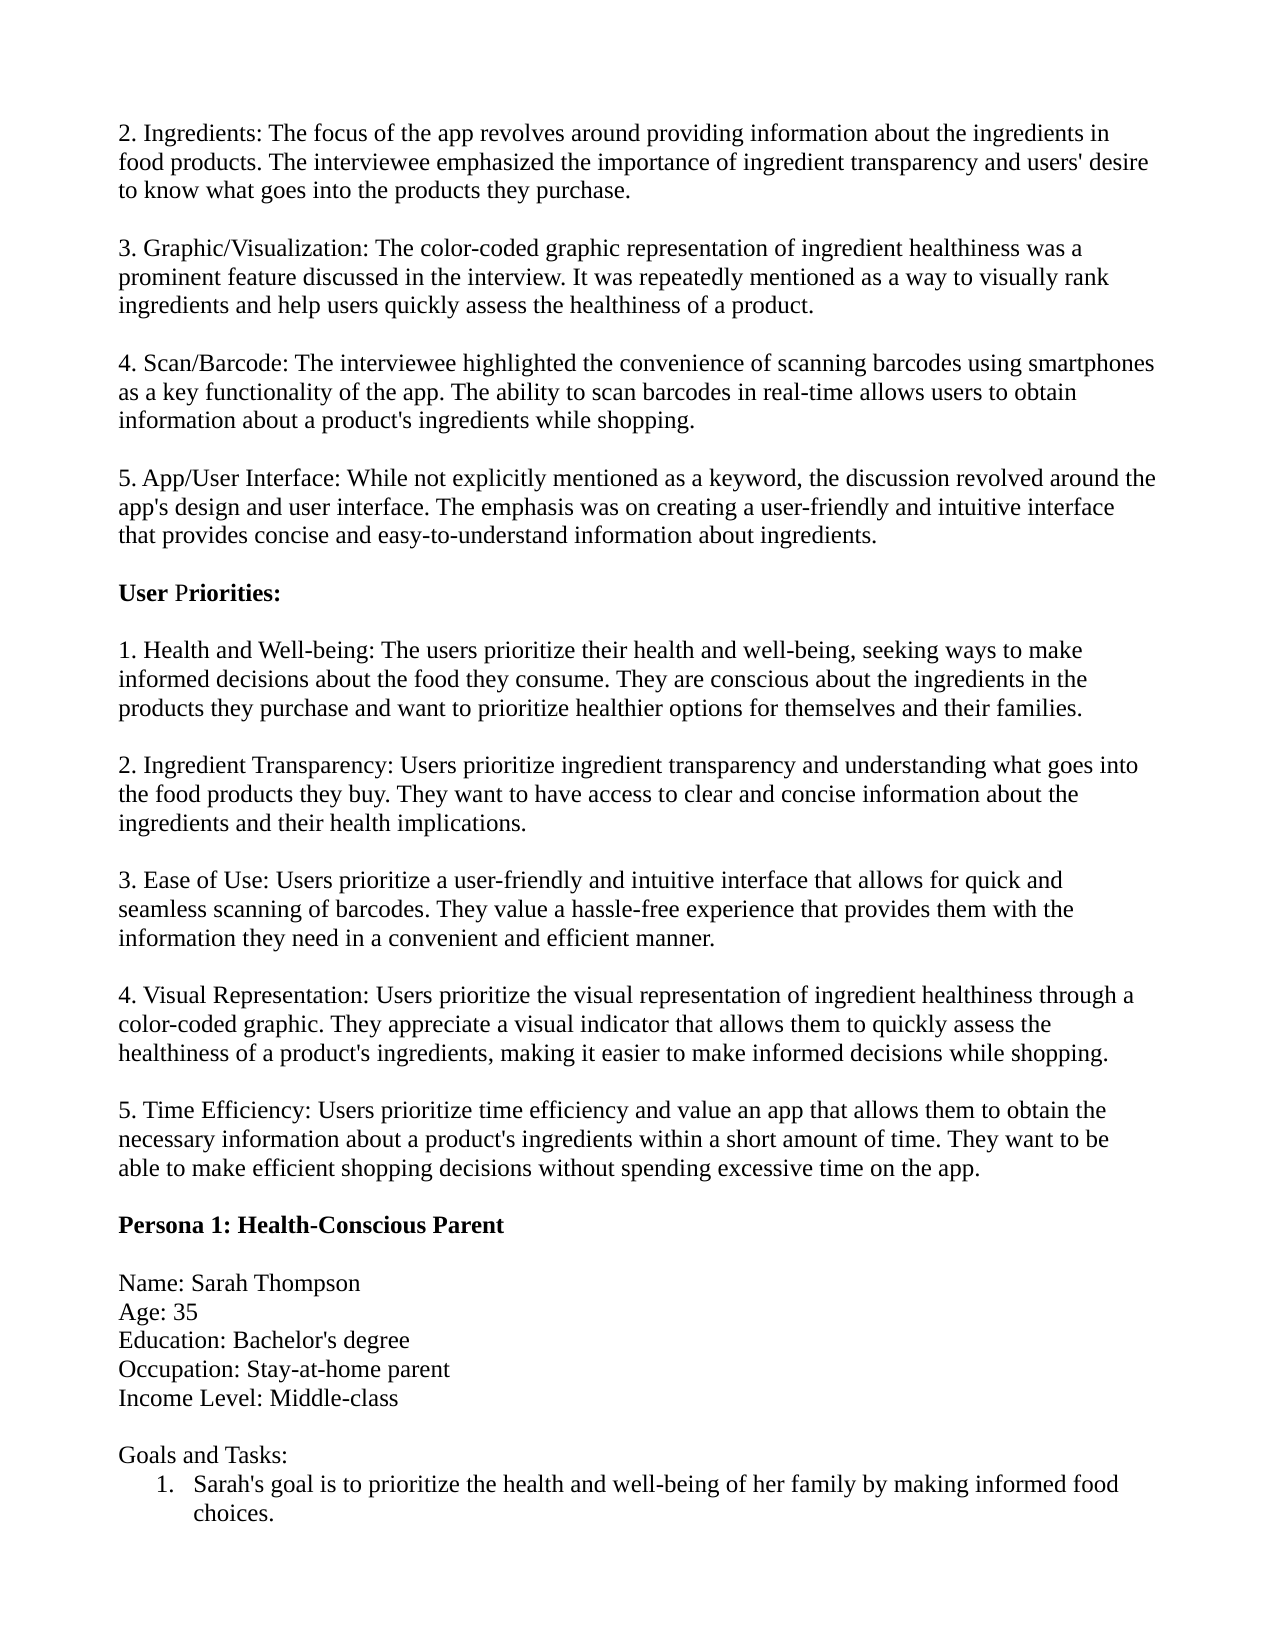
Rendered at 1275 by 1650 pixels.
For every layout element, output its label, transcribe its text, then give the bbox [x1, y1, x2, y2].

list Sarah's goal is to prioritize the health and well-being of her family by making informed food choices. [156, 1469, 1157, 1527]
text Age: 35 [118, 1297, 1157, 1326]
text 2. Ingredient Transparency: Users prioritize ingredient transparency and understanding what goes into the food products they buy. They want to have access to clear and concise information about the ingredients and their health implications. [118, 751, 1157, 837]
text 4. Visual Representation: Users prioritize the visual representation of ingredient healthiness through a color-coded graphic. They appreciate a visual indicator that allows them to quickly assess the healthiness of a product's ingredients, making it easier to make informed decisions while shopping. [118, 981, 1157, 1067]
text 3. Ease of Use: Users prioritize a user-friendly and intuitive interface that allows for quick and seamless scanning of barcodes. They value a hassle-free experience that provides them with the information they need in a convenient and efficient manner. [118, 866, 1157, 952]
text Education: Bachelor's degree [118, 1326, 1157, 1354]
text 1. Health and Well-being: The users prioritize their health and well-being, seeking ways to make informed decisions about the food they consume. They are conscious about the ingredients in the products they purchase and want to prioritize healthier options for themselves and their families. [118, 636, 1157, 722]
text User Priorities: [118, 578, 1157, 607]
text 2. Ingredients: The focus of the app revolves around providing information about the ingredients in food products. The interviewee emphasized the importance of ingredient transparency and users' desire to know what goes into the products they purchase. [118, 118, 1157, 204]
text 4. Scan/Barcode: The interviewee highlighted the convenience of scanning barcodes using smartphones as a key functionality of the app. The ability to scan barcodes in real-time allows users to obtain information about a product's ingredients while shopping. [118, 348, 1157, 434]
text Goals and Tasks: [118, 1441, 1157, 1469]
text Name: Sarah Thompson [118, 1268, 1157, 1297]
text Income Level: Middle-class [118, 1383, 1157, 1412]
text 3. Graphic/Visualization: The color-coded graphic representation of ingredient healthiness was a prominent feature discussed in the interview. It was repeatedly mentioned as a way to visually rank ingredients and help users quickly assess the healthiness of a product. [118, 233, 1157, 319]
text Occupation: Stay-at-home parent [118, 1354, 1157, 1383]
text 5. Time Efficiency: Users prioritize time efficiency and value an app that allows them to obtain the necessary information about a product's ingredients within a short amount of time. They want to be able to make efficient shopping decisions without spending excessive time on the app. [118, 1096, 1157, 1182]
text 5. App/User Interface: While not explicitly mentioned as a keyword, the discussion revolved around the app's design and user interface. The emphasis was on creating a user-friendly and intuitive interface that provides concise and easy-to-understand information about ingredients. [118, 463, 1157, 549]
text Persona 1: Health-Conscious Parent [118, 1211, 1157, 1239]
